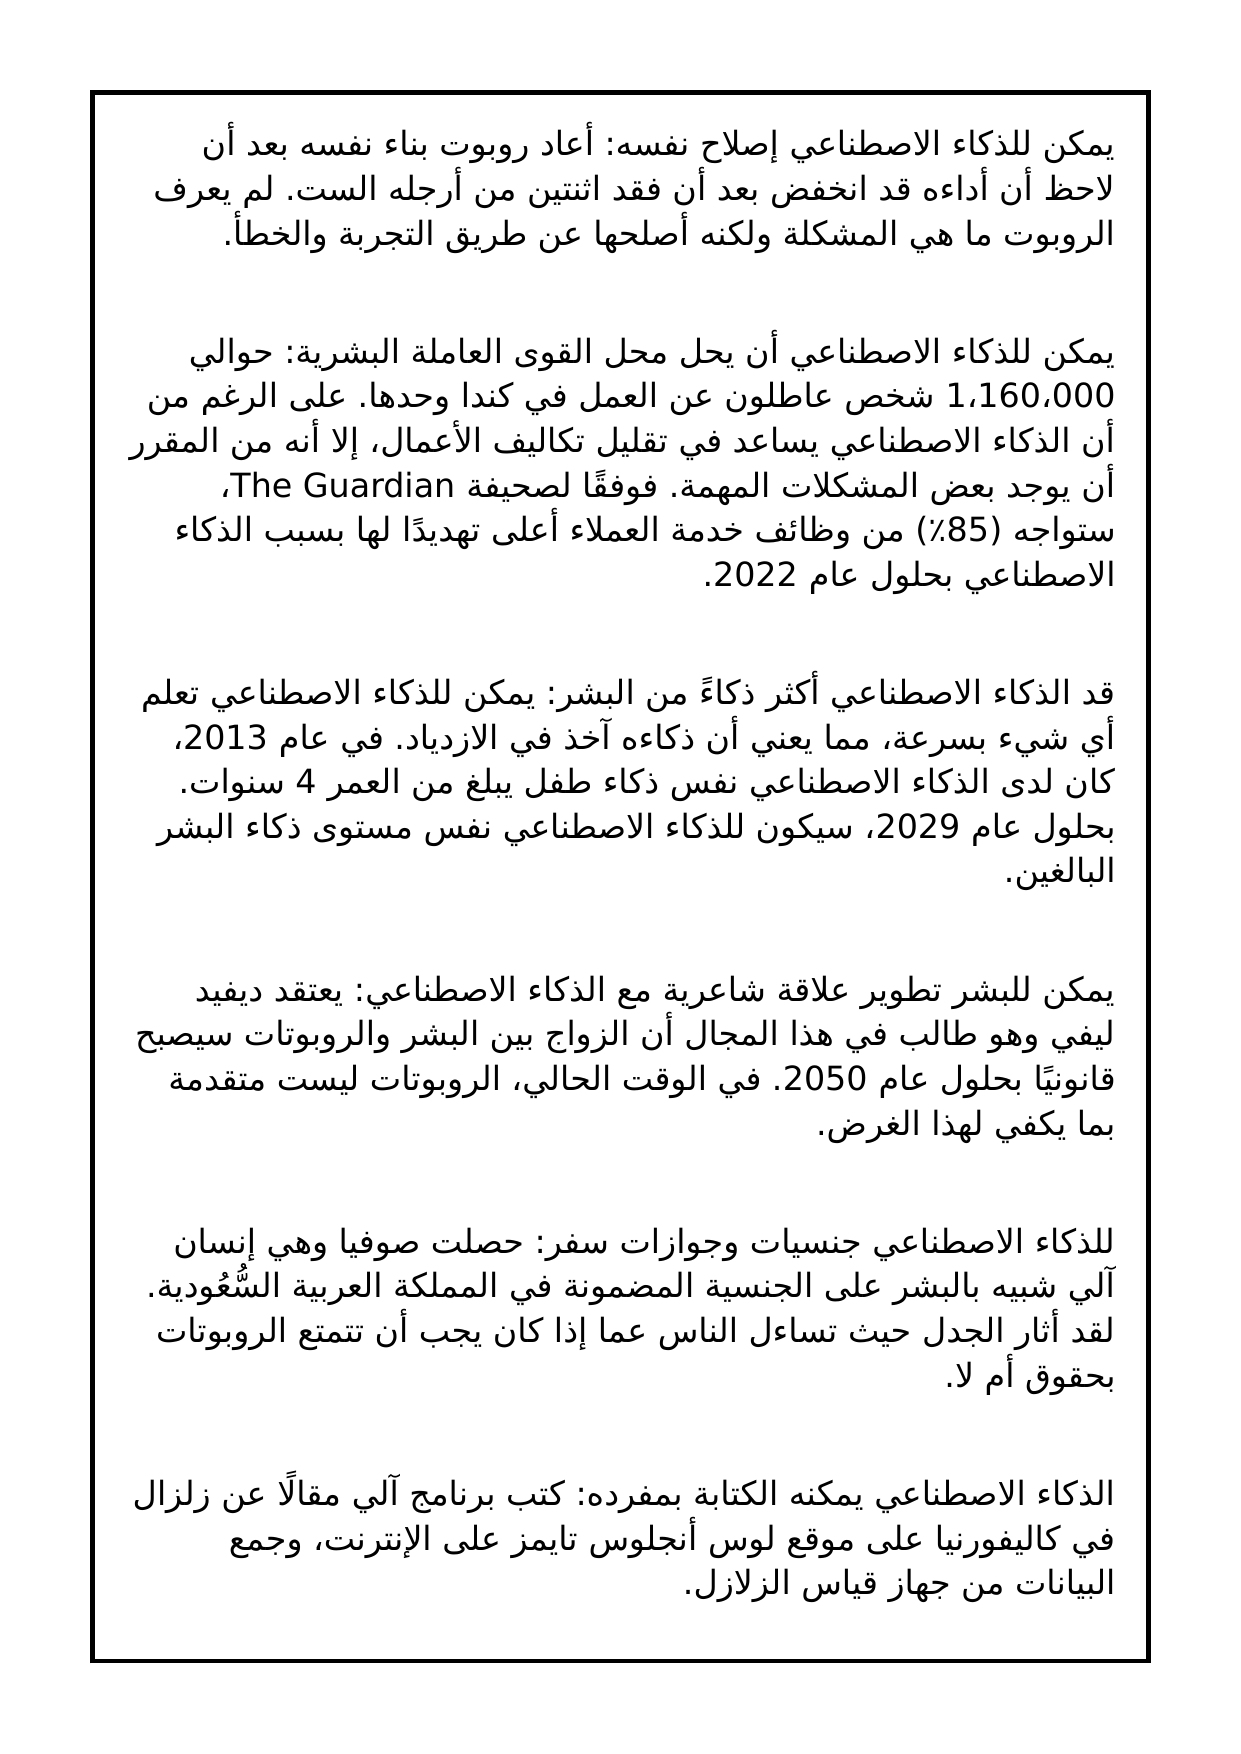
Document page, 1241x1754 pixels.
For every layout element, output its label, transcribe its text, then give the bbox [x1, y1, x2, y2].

text للذكاء الاصطناعي جنسيات وجوازات سفر: حصلت صوفيا وهي إنسان آلي شبيه بالبشر على الجنسية المضمونة في المملكة العربية السُّعُودية. لقد أثار الجدل حيث تساءل الناس عما إذا كان يجب أن تتمتع الروبوتات بحقوق أم لا. [125, 1222, 1116, 1395]
text يمكن للذكاء الاصطناعي إصلاح نفسه: أعاد روبوت بناء نفسه بعد أن لاحظ أن أداءه قد انخفض بعد أن فقد اثنتين من أرجله الست. لم يعرف الروبوت ما هي المشكلة ولكنه أصلحها عن طريق التجربة والخطأ. [125, 125, 1116, 253]
text قد الذكاء الاصطناعي أكثر ذكاءً من البشر: يمكن للذكاء الاصطناعي تعلم أي شيء بسرعة، مما يعني أن ذكاءه آخذ في الازدياد. في عام 2013، كان لدى الذكاء الاصطناعي نفس ذكاء طفل يبلغ من العمر 4 سنوات. بحلول عام 2029، سيكون للذكاء الاصطناعي نفس مستوى ذكاء البشر البالغين. [125, 674, 1116, 891]
text يمكن للبشر تطوير علاقة شاعرية مع الذكاء الاصطناعي: يعتقد ديفيد ليفي وهو طالب في هذا المجال أن الزواج بين البشر والروبوتات سيصبح قانونيًا بحلول عام 2050. في الوقت الحالي، الروبوتات ليست متقدمة بما يكفي لهذا الغرض. [125, 970, 1116, 1143]
text يمكن للذكاء الاصطناعي أن يحل محل القوى العاملة البشرية: حوالي 1،160،000 شخص عاطلون عن العمل في كندا وحدها. على الرغم من أن الذكاء الاصطناعي يساعد في تقليل تكاليف الأعمال، إلا أنه من المقرر أن يوجد بعض المشكلات المهمة. فوفقًا لصحيفة The Guardian، ستواجه (85٪) من وظائف خدمة العملاء أعلى تهديدًا لها بسبب الذكاء الاصطناعي بحلول عام 2022. [125, 332, 1116, 594]
text الذكاء الاصطناعي يمكنه الكتابة بمفرده: كتب برنامج آلي مقالًا عن زلزال في كاليفورنيا على موقع لوس أنجلوس تايمز على الإنترنت، وجمع البيانات من جهاز قياس الزلازل. [125, 1474, 1116, 1602]
